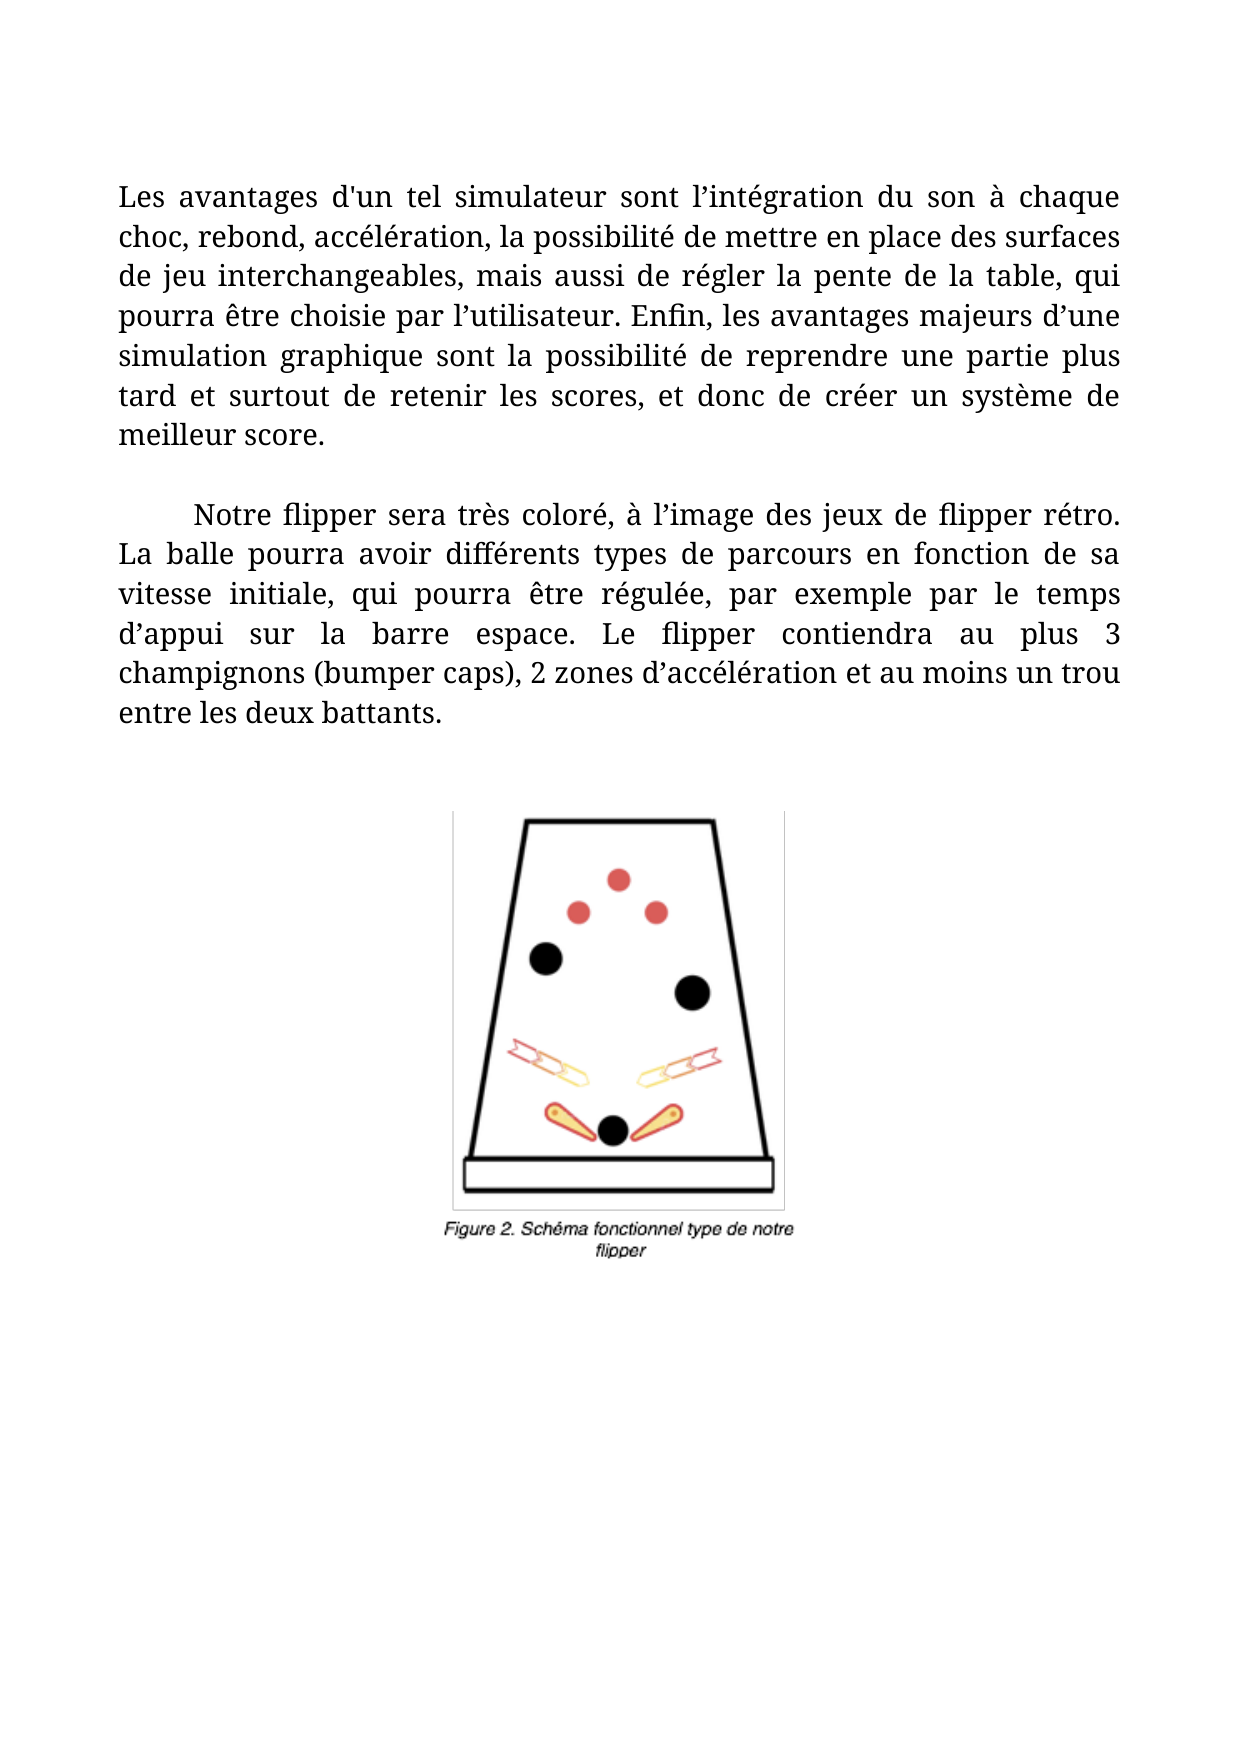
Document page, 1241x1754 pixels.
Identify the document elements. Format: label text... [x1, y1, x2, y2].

text Les avantages d'un tel simulateur sont l’intégration du son à chaque choc, rebond, accélération, la possibilité de mettre en place des surfaces de jeu interchangeables, mais aussi de régler la pente de la table, qui pourra être choisie par l’utilisateur. Enfin, les avantages majeurs d’une simulation graphique sont la possibilité de reprendre une partie plus tard et surtout de retenir les scores, et donc de créer un système de meilleur score. [118, 176, 1122, 454]
text Notre flipper sera très coloré, à l’image des jeux de flipper rétro. La balle pourra avoir différents types de parcours en fonction de sa vitesse initiale, qui pourra être régulée, par exemple par le temps d’appui sur la barre espace. Le flipper contiendra au plus 3 champignons (bumper caps), 2 zones d’accélération et au moins un trou entre les deux battants. [118, 494, 1122, 732]
picture [410, 811, 830, 1267]
